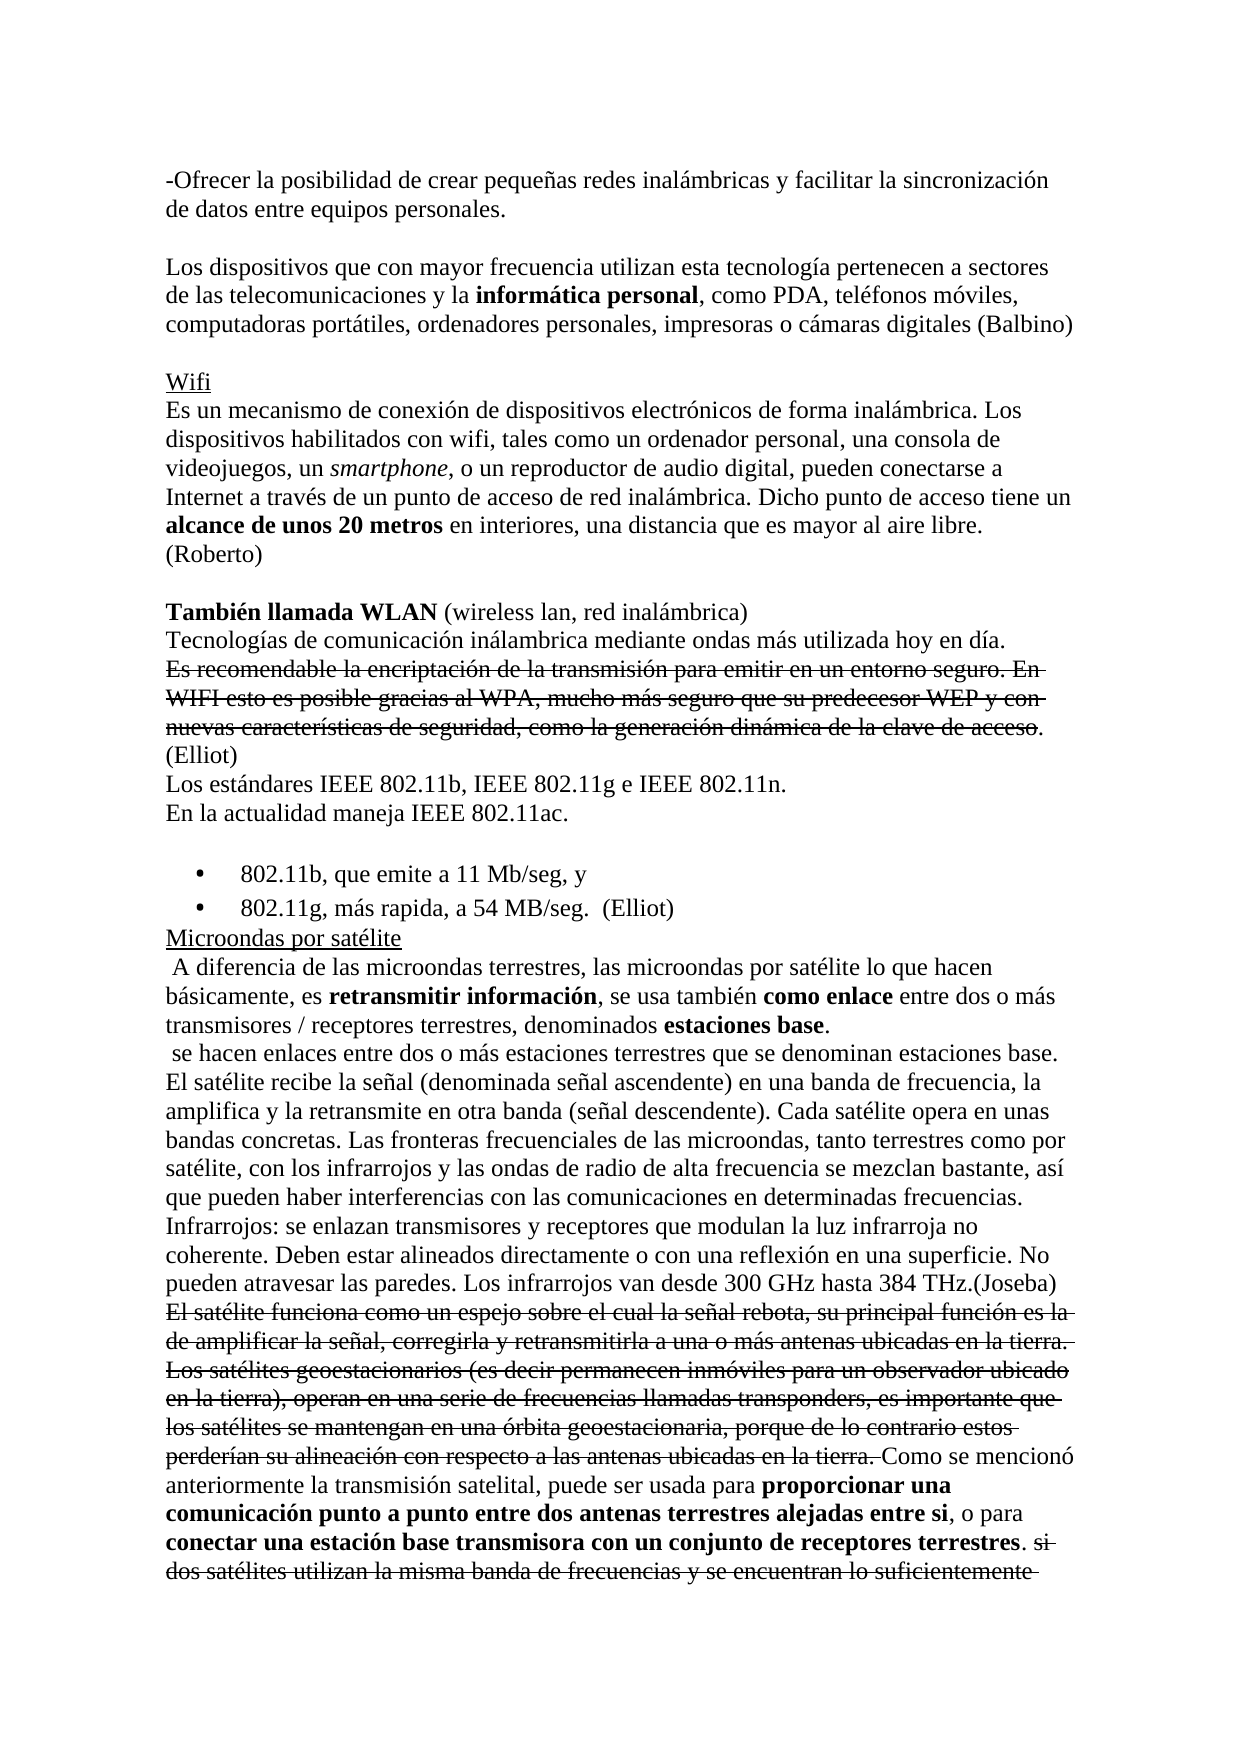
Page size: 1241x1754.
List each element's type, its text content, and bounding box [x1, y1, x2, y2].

text Microondas por satélite A diferencia de las microondas terrestres, las microondas por satélite lo que hacen básicamente, es retransmitir información, se usa también como enlace entre dos o más transmisores / receptores terrestres, denominados estaciones base. se hacen enlaces entre dos o más estaciones terrestres que se denominan estaciones base. El satélite recibe la señal (denominada señal ascendente) en una banda de frecuencia, la amplifica y la retransmite en otra banda (señal descendente). Cada satélite opera en unas bandas concretas. Las fronteras frecuenciales de las microondas, tanto terrestres como por satélite, con los infrarrojos y las ondas de radio de alta frecuencia se mezclan bastante, así que pueden haber interferencias con las comunicaciones en determinadas frecuencias. Infrarrojos: se enlazan transmisores y receptores que modulan la luz infrarroja no coherente. Deben estar alineados directamente o con una reflexión en una superficie. No pueden atravesar las paredes. Los infrarrojos van desde 300 GHz hasta 384 THz.(Joseba) El satélite funciona como un espejo sobre el cual la señal rebota, su principal función es la de amplificar la señal, corregirla y retransmitirla a una o más antenas ubicadas en la tierra. Los satélites geoestacionarios (es decir permanecen inmóviles para un observador ubicado en la tierra), operan en una serie de frecuencias llamadas transponders, es importante que los satélites se mantengan en una órbita geoestacionaria, porque de lo contrario estos perderían su alineación con respecto a las antenas ubicadas en la tierra. Como se mencionó anteriormente la transmisión satelital, puede ser usada para proporcionar una comunicación punto a punto entre dos antenas terrestres alejadas entre si, o para conectar una estación base transmisora con un conjunto de receptores terrestres. si dos satélites utilizan la misma banda de frecuencias y se encuentran lo suficientemente próximos, estos podrían interferirse mutuamente, por lo que es necesario que estén separados por lo menos 3 grados (desplazamiento angular medio desde la superficie terrestre), en la banda 6/4 GHz, y una separación de al menos 4 grados a 14/12 GHz, por tanto el número máximo de satélites posibles esta bastante limitado. Las comunicaciones satelitales son una revolución tecnológica de igual magnitud que las fibras ópticas, entre las aplicaciones más importantes para los satélites tenemos: Difusión de televisión, transmisión telefónica a larga distancia y redes privadas entre otras. Debido a que los satélites por lo general son multidestino, su utilización es muy adecuada para distribución de televisión, por lo que están siendo ampliamente utilizadas en Estados Unidos y el resto del mundo. La PBS (Public Broadcasting Service), es una red que distribuye su programación casi exclusivamente mediante el uso de canales de satélite. Una de las aplicaciones más recientes que se le ha dado al uso de satélites se le denomina difusión directa vía satélite (DBS, Direct Broadcast Satellite), en la que la señal de vídeo se transmite directamente del satélite a los domicilios de los usuarios, esto se logra mediante la implantación de una antena de bajo costo, en el domicilio de cada usuario, logrando así que la cantidad de canales ofrecidos aumente notablemente El satélite se comporta como una estación repetidora que recoge la señal de algún transmisor en tierra y la retransmite difundiéndola entre una o varias estaciones terrestres receptoras, pudiéndo regenerar dicha señal o limitarse a repetirla. Las frecuencias ascendente y descendente son distintas: fdesc.< fasc. Para evitar interferencias entre satélites está normalizada una separación entre ellos de un mínimo de 4º (en la banda de la 14/12Ghz) o 3° (6/4 GHZ) (Balbino) Microondas terrestres La radiocomunicación por microondas se refiere a la transmisión de datos o energía a través de radiofrecuencias con longitudes de onda del tipo microondas.(Roberto) se utilizan antenas parabólicas con un diámetro aproximado de unos tres metros. Tienen una cobertura de kilómetros, pero con el inconveniente de que el emisor y el receptor deben estar perfectamente alineados. Por eso, se acostumbran a utilizar en enlaces punto a punto en distancias cortas. En este caso, la atenuación producida por la lluvia es más importante ya que se opera a una frecuencia más elevada. Las microondas comprenden las frecuencias desde 1 hasta 300 GHz.(Joseba) Laser Proporciona una transmisión Wireless punto a punto, infrarroja, láser, diseñada para interconectar dos puntos que tengan una línea de visión directa en nivel uno, para distancias medias de alta velocidad.(Roberto) 3. WLAN 3.1 Topologías de las WLAN 3.1.1 Ad-hoc Los dispositivos establecen enlaces punto a punto y se comunican a través de esos enlaces con dispositivos que se encuentren en su rango. https://lh3.googleusercontent.com/-615b63hKQ1w/VQqXChV7rzI/AAAAAAAAAFY/jK2ya_alj-A/w506-h281/Selecci%C3%B3n_143.png (Luis) Mejorar La topología Ad-hoc es un grupo de computadoras las cuales se comunican de manera directa, es decir una computadora con otra computadora, esto a través de las señales de radio. Lo que identifica a esta topología es que se comunican sin utilizar un punto de acceso. Las redes Ad-hoc son comunicaciones ‘punto a punto’.(Joseba)El modo Bridge (o repetidor) nos permite interconectar dispositivos wifi que se comunican entre sí mediante wireless. Para que nos hagamos una idea aproximada, vendria a ser como los repetidores de telefonia móvil. A partir de una señal original podemos ir añadiendo repetidores de manera que podemos http://2.bp.blogspot.com/-wXlnbwaa4CA/UTC7B439C5I/AAAAAAAAADU/ZCVk0SByR4I/s1600/adhocnet.png (Joseba) 3.1.2 Infraestructura Un dispositivo se encarga de centralizar las comunicaciones, a este dispositivo se le denomina Punto de Acceso (AP ó Access Point). Los dispositivos cliente se conectan a los AP en lo que se denominan células???, y pueden intercambiar información con dispositivos conectados a su mismo AP (siempre a través de éste). Por lo tanto, no tienen que encontrarse en el rango de alcance para poder comunicarse. Al ser una comunicación centralizada, si se cae el AP ninguno de los dispositivos podrá comunicarse entre sí. https://plus.google.com/u/0/photos/115779892779560722937/albums/6127876735757972113/6127876737084055490?sqi=107208296327314632208&sqsi=53f9c525-262d-42ba-9a6a-8bef6491c21f (Luis) La infraestructura de una red de datos, es la parte más importante de toda nuestra operación como administradores, dado que si nuestra estructura de medio de transporte es débil y no lo conocemos, por lo tanto nuestra red de datos no puede tener un nivel alto de confiabilidad. Es aquella en la que los ordenadores provistos de tarjetas de red inalámbrica trabajan en orden jerárquico, por el que uno de los ordenadores de la red es el punto de enlace entre todos los PC de la misma red.(Joseba) Mejorar 3.1.3 Mesh Es el siguiente paso en las topologías inalámbricas. Se descentraliza la comunicación y los dispositivos que intervienen en la comunicación pueden compartir recursos. Si se cae un nodo, no afecta a toda la red. https://lh3.googleusercontent.com/-a5xjfTzAJn4/VQqY516W4eI/AAAAAAAAAGY/DkIzfKaIFsY/w506-h281/Selecci%C3%B3n_145.png (Luis) Mejorar 3.2 Estándares El estándar 'IEEE 802.11' define el uso de los dos niveles inferiores de la arquitectura OSI (capas física y de enlace de datos), especificando sus normas de funcionamiento en una WLAN. Los protocolos de la rama 802.x definen la tecnología de redes de área local y redes de área metropolitana.(Roberto) 3.2.1 IEEE 802.11a La revisión 802.11a fue aprobada en 1999. El estándar 802.11a utiliza el mismo juego de protocolos de base que el estándar original, opera en la banda de 5 GHz y utiliza 52 subportadoras orthogonal frequency-division multiplexing (OFDM) con una velocidad máxima de 54 Mbit/s, lo que lo hace un estándar práctico para redes inalámbricas con velocidades reales de aproximadamente 20 Mbit/s.La velocidad de datos se reduce a 48, 36, 24, 18, 12, 9 o 6 Mbit/s en caso necesario. 802.11a tiene 12 canales sin solapa, 8 para red inalámbrica y 4 para conexiones punto a punto. No puede interoperar con equipos del estándar 802.11b, excepto si se dispone de equipos que implementen ambos estándares.(Roberto) 3.2.2 IEEE 802.11b Tiene una velocidad máxima de transmisión de 11 Mbps y utiliza el mismo método de acceso definido en el estándar original CSMA/CA. Funciona en la banda de 2,4 GHz. Debido al espacio ocupado por la codificación del protocolo CSMA/CA, en la práctica, la velocidad máxima de transmisión con este estándar es de aproximadamente 5,9 Mbit/s sobre TCP y 7,1 Mbit/s sobre UDP. (Óliver) IEEE 802.11b-1999 o 802.11b, es una modificación de la Norma IEEE 802.11 que amplia la tasa de transferencia hasta los 11 Mbit/s usando la misma banda de 2.4 GHz. Estas especificaciones bajo el nombre comercial de Wi-Fi han sido implantadas en todo el mundo.(Roberto) 3.2.3 IEEE 802.11g En junio de 2003, se ratificó un tercer estándar de modulación: 802.11g, que es la evolución de 802.11b. Este utiliza la banda de 2,4 Ghz (al igual que 802.11b) pero opera a una velocidad teórica máxima de 54 Mbit/s, que en promedio es de 22,0 Mbit/s de velocidad real de transferencia, similar a la del estándar 802.11a.(Roberto) Es la evolución de 802.11b. Este utiliza la banda de 2,4 Ghz pero opera a una velocidad teórica máxima de 54 Mbit/s, que en promedio es de 22,0 Mbit/s de velocidad real de transferencia, similar a la del estándar 802.11a. (Óliver) 3.2.4 IEEE 802.11n Es una propuesta de modificación al estándar IEEE 802.11-2007 para mejorar significativamente el rendimiento de la red más allá de los estándares anteriores, tales como 802.11b y 802.11g, con un incremento significativo en la velocidad máxima de transmisión de 54 Mbps a un máximo de 600 Mbps. (Elliot) Actualmente la capa física soporta una velocidad de 300Mbps, con el uso de dos flujos espaciales en un canal de 40 MHz (Elliot) Las antenas WiFi 802.11n introducen varias mejoras a las capas 802.11 PHY (radio) y MAC que resultan en mejor throughput y confiabilidad para redes inalámbricas. Entre estas mejoras se incluye: [165, 923, 1075, 1313]
list 802.11b, que emite a 11 Mb/seg, y [195, 855, 1075, 889]
text Microondas por satélite A diferencia de las microondas terrestres, las microondas por satélite lo que hacen básicamente, es retransmitir información, se usa también como enlace entre dos o más transmisores / receptores terrestres, denominados estaciones base. se hacen enlaces entre dos o más estaciones terrestres que se denominan estaciones base. El satélite recibe la señal (denominada señal ascendente) en una banda de frecuencia, la amplifica y la retransmite en otra banda (señal descendente). Cada satélite opera en unas bandas concretas. Las fronteras frecuenciales de las microondas, tanto terrestres como por satélite, con los infrarrojos y las ondas de radio de alta frecuencia se mezclan bastante, así que pueden haber interferencias con las comunicaciones en determinadas frecuencias. Infrarrojos: se enlazan transmisores y receptores que modulan la luz infrarroja no coherente. Deben estar alineados directamente o con una reflexión en una superficie. No pueden atravesar las paredes. Los infrarrojos van desde 300 GHz hasta 384 THz.(Joseba) El satélite funciona como un espejo sobre el cual la señal rebota, su principal función es la de amplificar la señal, corregirla y retransmitirla a una o más antenas ubicadas en la tierra. Los satélites geoestacionarios (es decir permanecen inmóviles para un observador ubicado en la tierra), operan en una serie de frecuencias llamadas transponders, es importante que los satélites se mantengan en una órbita geoestacionaria, porque de lo contrario estos perderían su alineación con respecto a las antenas ubicadas en la tierra. Como se mencionó anteriormente la transmisión satelital, puede ser usada para proporcionar una comunicación punto a punto entre dos antenas terrestres alejadas entre si, o para conectar una estación base transmisora con un conjunto de receptores terrestres. si dos satélites utilizan la misma banda de frecuencias y se encuentran lo suficientemente próximos, estos podrían interferirse mutuamente, por lo que es necesario que estén separados por lo menos 3 grados (desplazamiento angular medio desde la superficie terrestre), en la banda 6/4 GHz, y una separación de al menos 4 grados a 14/12 GHz, por tanto el número máximo de satélites posibles esta bastante limitado. Las comunicaciones satelitales son una revolución tecnológica de igual magnitud que las fibras ópticas, entre las aplicaciones más importantes para los satélites tenemos: Difusión de televisión, transmisión telefónica a larga distancia y redes privadas entre otras. Debido a que los satélites por lo general son multidestino, su utilización es muy adecuada para distribución de televisión, por lo que están siendo ampliamente utilizadas en Estados Unidos y el resto del mundo. La PBS (Public Broadcasting Service), es una red que distribuye su programación casi exclusivamente mediante el uso de canales de satélite. Una de las aplicaciones más recientes que se le ha dado al uso de satélites se le denomina difusión directa vía satélite (DBS, Direct Broadcast Satellite), en la que la señal de vídeo se transmite directamente del satélite a los domicilios de los usuarios, esto se logra mediante la implantación de una antena de bajo costo, en el domicilio de cada usuario, logrando así que la cantidad de canales ofrecidos aumente notablemente El satélite se comporta como una estación repetidora que recoge la señal de algún transmisor en tierra y la retransmite difundiéndola entre una o varias estaciones terrestres receptoras, pudiéndo regenerar dicha señal o limitarse a repetirla. Las frecuencias ascendente y descendente son distintas: fdesc.< fasc. Para evitar interferencias entre satélites está normalizada una separación entre ellos de un mínimo de 4º (en la banda de la 14/12Ghz) o 3° (6/4 GHZ) (Balbino) Microondas terrestres La radiocomunicación por microondas se refiere a la transmisión de datos o energía a través de radiofrecuencias con longitudes de onda del tipo microondas.(Roberto) se utilizan antenas parabólicas con un diámetro aproximado de unos tres metros. Tienen una cobertura de kilómetros, pero con el inconveniente de que el emisor y el receptor deben estar perfectamente alineados. Por eso, se acostumbran a utilizar en enlaces punto a punto en distancias cortas. En este caso, la atenuación producida por la lluvia es más importante ya que se opera a una frecuencia más elevada. Las microondas comprenden las frecuencias desde 1 hasta 300 GHz.(Joseba) Laser Proporciona una transmisión Wireless punto a punto, infrarroja, láser, diseñada para interconectar dos puntos que tengan una línea de visión directa en nivel uno, para distancias medias de alta velocidad.(Roberto) 3. WLAN 3.1 Topologías de las WLAN 3.1.1 Ad-hoc Los dispositivos establecen enlaces punto a punto y se comunican a través de esos enlaces con dispositivos que se encuentren en su rango. https://lh3.googleusercontent.com/-615b63hKQ1w/VQqXChV7rzI/AAAAAAAAAFY/jK2ya_alj-A/w506-h281/Selecci%C3%B3n_143.png (Luis) Mejorar La topología Ad-hoc es un grupo de computadoras las cuales se comunican de manera directa, es decir una computadora con otra computadora, esto a través de las señales de radio. Lo que identifica a esta topología es que se comunican sin utilizar un punto de acceso. Las redes Ad-hoc son comunicaciones ‘punto a punto’.(Joseba)El modo Bridge (o repetidor) nos permite interconectar dispositivos wifi que se comunican entre sí mediante wireless. Para que nos hagamos una idea aproximada, vendria a ser como los repetidores de telefonia móvil. A partir de una señal original podemos ir añadiendo repetidores de manera que podemos http://2.bp.blogspot.com/-wXlnbwaa4CA/UTC7B439C5I/AAAAAAAAADU/ZCVk0SByR4I/s1600/adhocnet.png (Joseba) 3.1.2 Infraestructura Un dispositivo se encarga de centralizar las comunicaciones, a este dispositivo se le denomina Punto de Acceso (AP ó Access Point). Los dispositivos cliente se conectan a los AP en lo que se denominan células???, y pueden intercambiar información con dispositivos conectados a su mismo AP (siempre a través de éste). Por lo tanto, no tienen que encontrarse en el rango de alcance para poder comunicarse. Al ser una comunicación centralizada, si se cae el AP ninguno de los dispositivos podrá comunicarse entre sí. https://plus.google.com/u/0/photos/115779892779560722937/albums/6127876735757972113/6127876737084055490?sqi=107208296327314632208&sqsi=53f9c525-262d-42ba-9a6a-8bef6491c21f (Luis) La infraestructura de una red de datos, es la parte más importante de toda nuestra operación como administradores, dado que si nuestra estructura de medio de transporte es débil y no lo conocemos, por lo tanto nuestra red de datos no puede tener un nivel alto de confiabilidad. Es aquella en la que los ordenadores provistos de tarjetas de red inalámbrica trabajan en orden jerárquico, por el que uno de los ordenadores de la red es el punto de enlace entre todos los PC de la misma red.(Joseba) Mejorar 3.1.3 Mesh Es el siguiente paso en las topologías inalámbricas. Se descentraliza la comunicación y los dispositivos que intervienen en la comunicación pueden compartir recursos. Si se cae un nodo, no afecta a toda la red. https://lh3.googleusercontent.com/-a5xjfTzAJn4/VQqY516W4eI/AAAAAAAAAGY/DkIzfKaIFsY/w506-h281/Selecci%C3%B3n_145.png (Luis) Mejorar 3.2 Estándares El estándar 'IEEE 802.11' define el uso de los dos niveles inferiores de la arquitectura OSI (capas física y de enlace de datos), especificando sus normas de funcionamiento en una WLAN. Los protocolos de la rama 802.x definen la tecnología de redes de área local y redes de área metropolitana.(Roberto) 3.2.1 IEEE 802.11a La revisión 802.11a fue aprobada en 1999. El estándar 802.11a utiliza el mismo juego de protocolos de base que el estándar original, opera en la banda de 5 GHz y utiliza 52 subportadoras orthogonal frequency-division multiplexing (OFDM) con una velocidad máxima de 54 Mbit/s, lo que lo hace un estándar práctico para redes inalámbricas con velocidades reales de aproximadamente 20 Mbit/s.La velocidad de datos se reduce a 48, 36, 24, 18, 12, 9 o 6 Mbit/s en caso necesario. 802.11a tiene 12 canales sin solapa, 8 para red inalámbrica y 4 para conexiones punto a punto. No puede interoperar con equipos del estándar 802.11b, excepto si se dispone de equipos que implementen ambos estándares.(Roberto) 3.2.2 IEEE 802.11b Tiene una velocidad máxima de transmisión de 11 Mbps y utiliza el mismo método de acceso definido en el estándar original CSMA/CA. Funciona en la banda de 2,4 GHz. Debido al espacio ocupado por la codificación del protocolo CSMA/CA, en la práctica, la velocidad máxima de transmisión con este estándar es de aproximadamente 5,9 Mbit/s sobre TCP y 7,1 Mbit/s sobre UDP. (Óliver) IEEE 802.11b-1999 o 802.11b, es una modificación de la Norma IEEE 802.11 que amplia la tasa de transferencia hasta los 11 Mbit/s usando la misma banda de 2.4 GHz. Estas especificaciones bajo el nombre comercial de Wi-Fi han sido implantadas en todo el mundo.(Roberto) 3.2.3 IEEE 802.11g En junio de 2003, se ratificó un tercer estándar de modulación: 802.11g, que es la evolución de 802.11b. Este utiliza la banda de 2,4 Ghz (al igual que 802.11b) pero opera a una velocidad teórica máxima de 54 Mbit/s, que en promedio es de 22,0 Mbit/s de velocidad real de transferencia, similar a la del estándar 802.11a.(Roberto) Es la evolución de 802.11b. Este utiliza la banda de 2,4 Ghz pero opera a una velocidad teórica máxima de 54 Mbit/s, que en promedio es de 22,0 Mbit/s de velocidad real de transferencia, similar a la del estándar 802.11a. (Óliver) 3.2.4 IEEE 802.11n Es una propuesta de modificación al estándar IEEE 802.11-2007 para mejorar significativamente el rendimiento de la red más allá de los estándares anteriores, tales como 802.11b y 802.11g, con un incremento significativo en la velocidad máxima de transmisión de 54 Mbps a un máximo de 600 Mbps. (Elliot) Actualmente la capa física soporta una velocidad de 300Mbps, con el uso de dos flujos espaciales en un canal de 40 MHz (Elliot) Las antenas WiFi 802.11n introducen varias mejoras a las capas 802.11 PHY (radio) y MAC que resultan en mejor throughput y confiabilidad para redes inalámbricas. Entre estas mejoras se incluye: [165, 1343, 1075, 1585]
list 802.11g, más rapida, a 54 MB/seg. (Elliot) [195, 889, 1075, 923]
text -Ofrecer la posibilidad de crear pequeñas redes inalámbricas y facilitar la sincronización de datos entre equipos personales. Los dispositivos que con mayor frecuencia utilizan esta tecnología pertenecen a sectores de las telecomunicaciones y la informática personal, como PDA, teléfonos móviles, computadoras portátiles, ordenadores personales, impresoras o cámaras digitales (Balbino) Wifi Es un mecanismo de conexión de dispositivos electrónicos de forma inalámbrica. Los dispositivos habilitados con wifi, tales como un ordenador personal, una consola de videojuegos, un smartphone, o un reproductor de audio digital, pueden conectarse a Internet a través de un punto de acceso de red inalámbrica. Dicho punto de acceso tiene un alcance de unos 20 metros en interiores, una distancia que es mayor al aire libre.(Roberto) También llamada WLAN (wireless lan, red inalámbrica) Tecnologías de comunicación inálambrica mediante ondas más utilizada hoy en día. Es recomendable la encriptación de la transmisión para emitir en un entorno seguro. En WIFI esto es posible gracias al WPA, mucho más seguro que su predecesor WEP y con nuevas características de seguridad, como la generación dinámica de la clave de acceso. (Elliot) Los estándares IEEE 802.11b, IEEE 802.11g e IEEE 802.11n. En la actualidad maneja IEEE 802.11ac. [165, 165, 1075, 855]
